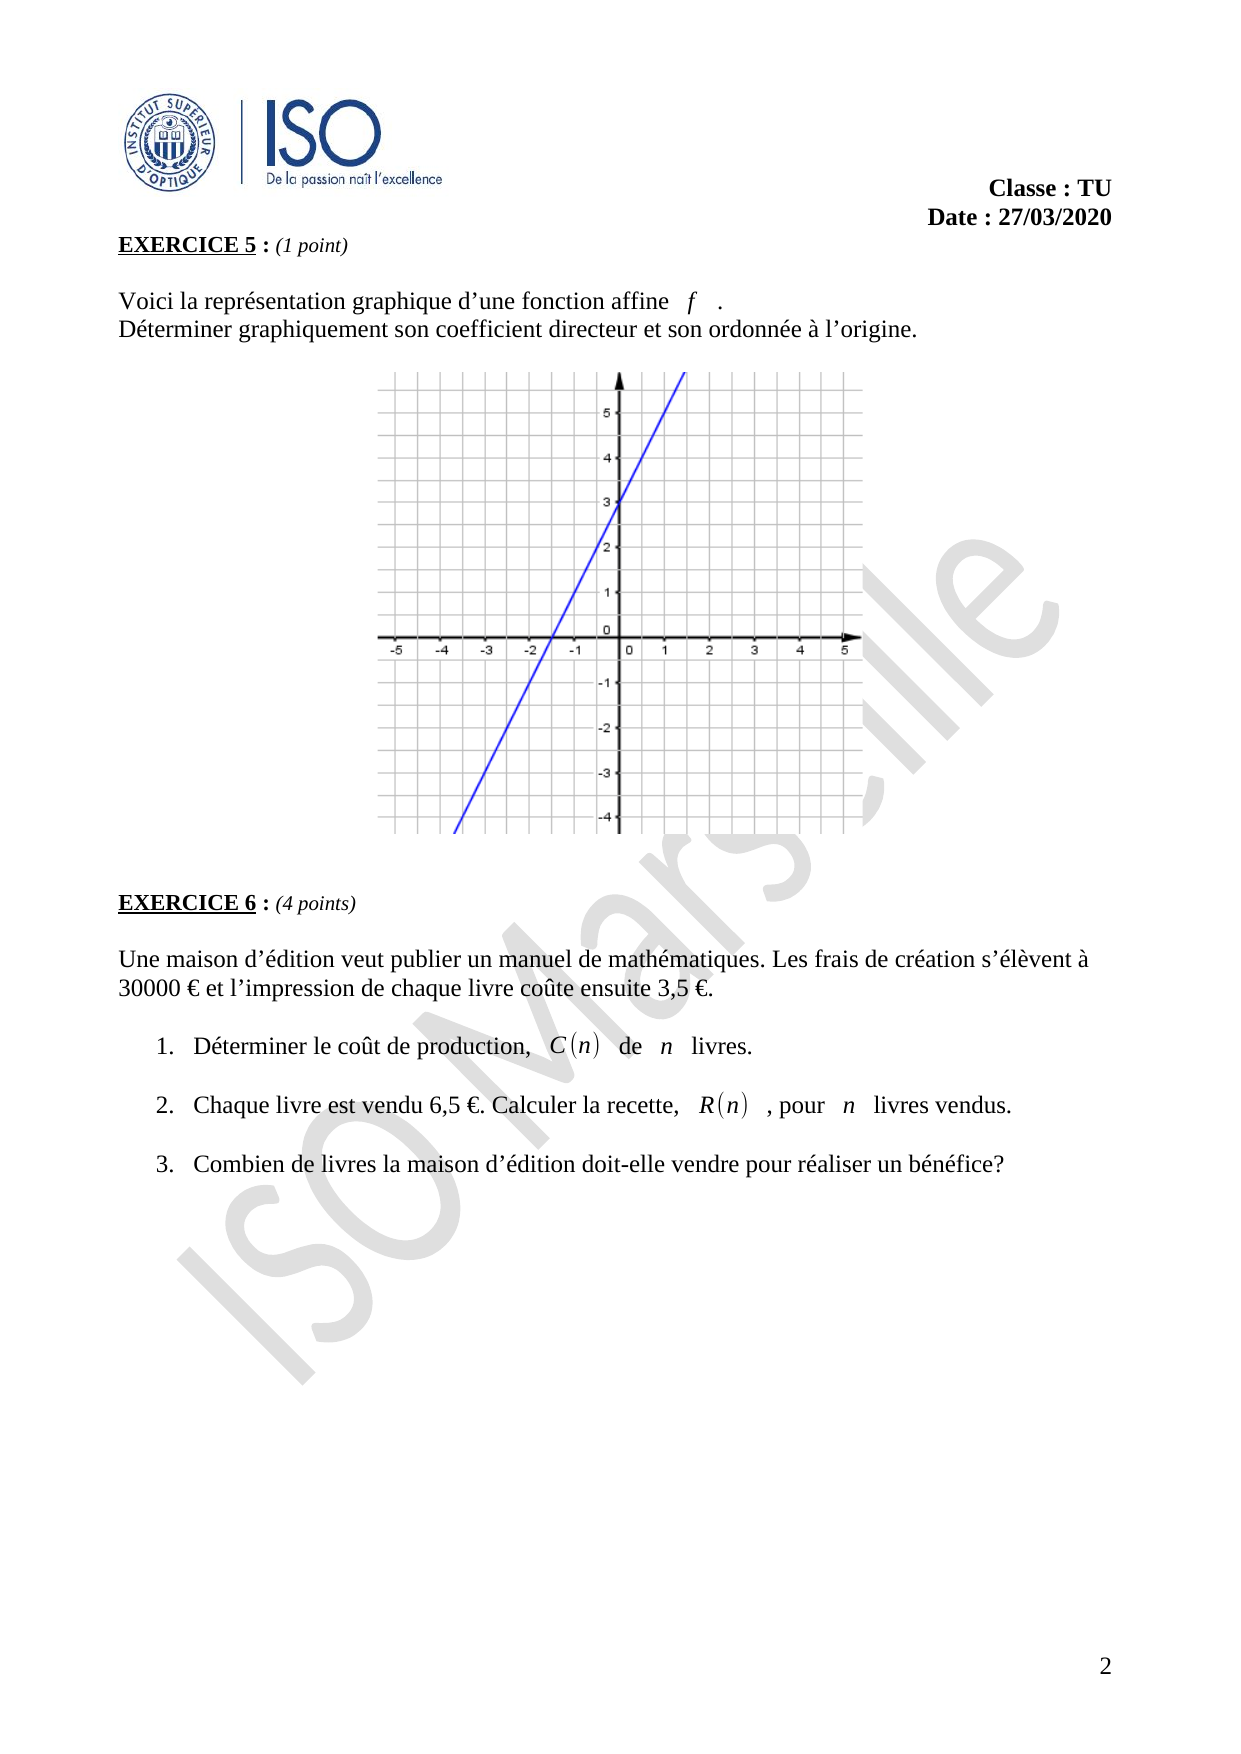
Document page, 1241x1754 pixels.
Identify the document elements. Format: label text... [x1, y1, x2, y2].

list Combien de livres la maison d’édition doit-elle vendre pour réaliser un bénéfice? [322, 1149, 431, 1178]
text [692, 889, 1122, 916]
text Une maison d’édition veut publier un manuel de mathématiques. Les frais de création s’élèvent à 30000 € et l’impression de chaque livre coûte ensuite 3,5 €. [118, 944, 527, 1002]
text Une maison d’édition veut publier un manuel de mathématiques. Les frais de création s’élèvent à 30000 € et l’impression de chaque livre coûte ensuite 3,5 €. [685, 944, 1122, 1002]
text Voici la représentation graphique d’une fonction affine. Déterminer graphiquement son coefficient directeur et son ordonnée à l’origine. [118, 286, 1122, 343]
list Chaque livre est vendu 6,5 €. Calculer la recette,, pourlivres vendus. [503, 1090, 1122, 1121]
list Déterminer le coût de production,delivres. [156, 1031, 448, 1061]
list Déterminer le coût de production,delivres. [558, 1031, 1122, 1061]
picture [118, 88, 455, 197]
list Chaque livre est vendu 6,5 €. Calculer la recette,, pourlivres vendus. [156, 1090, 508, 1121]
text EXERCICE 5 : (1 point) [118, 231, 1122, 257]
list Déterminer le coût de production,delivres. [480, 1031, 551, 1060]
list Combien de livres la maison d’édition doit-elle vendre pour réaliser un bénéfice? [437, 1149, 1122, 1178]
picture [377, 372, 863, 834]
list Combien de livres la maison d’édition doit-elle vendre pour réaliser un bénéfice? [156, 1149, 306, 1178]
text Une maison d’édition veut publier un manuel de mathématiques. Les frais de création s’élèvent à 30000 € et l’impression de chaque livre coûte ensuite 3,5 €. [538, 944, 639, 1002]
text EXERCICE 6 : (4 points) [118, 889, 691, 916]
